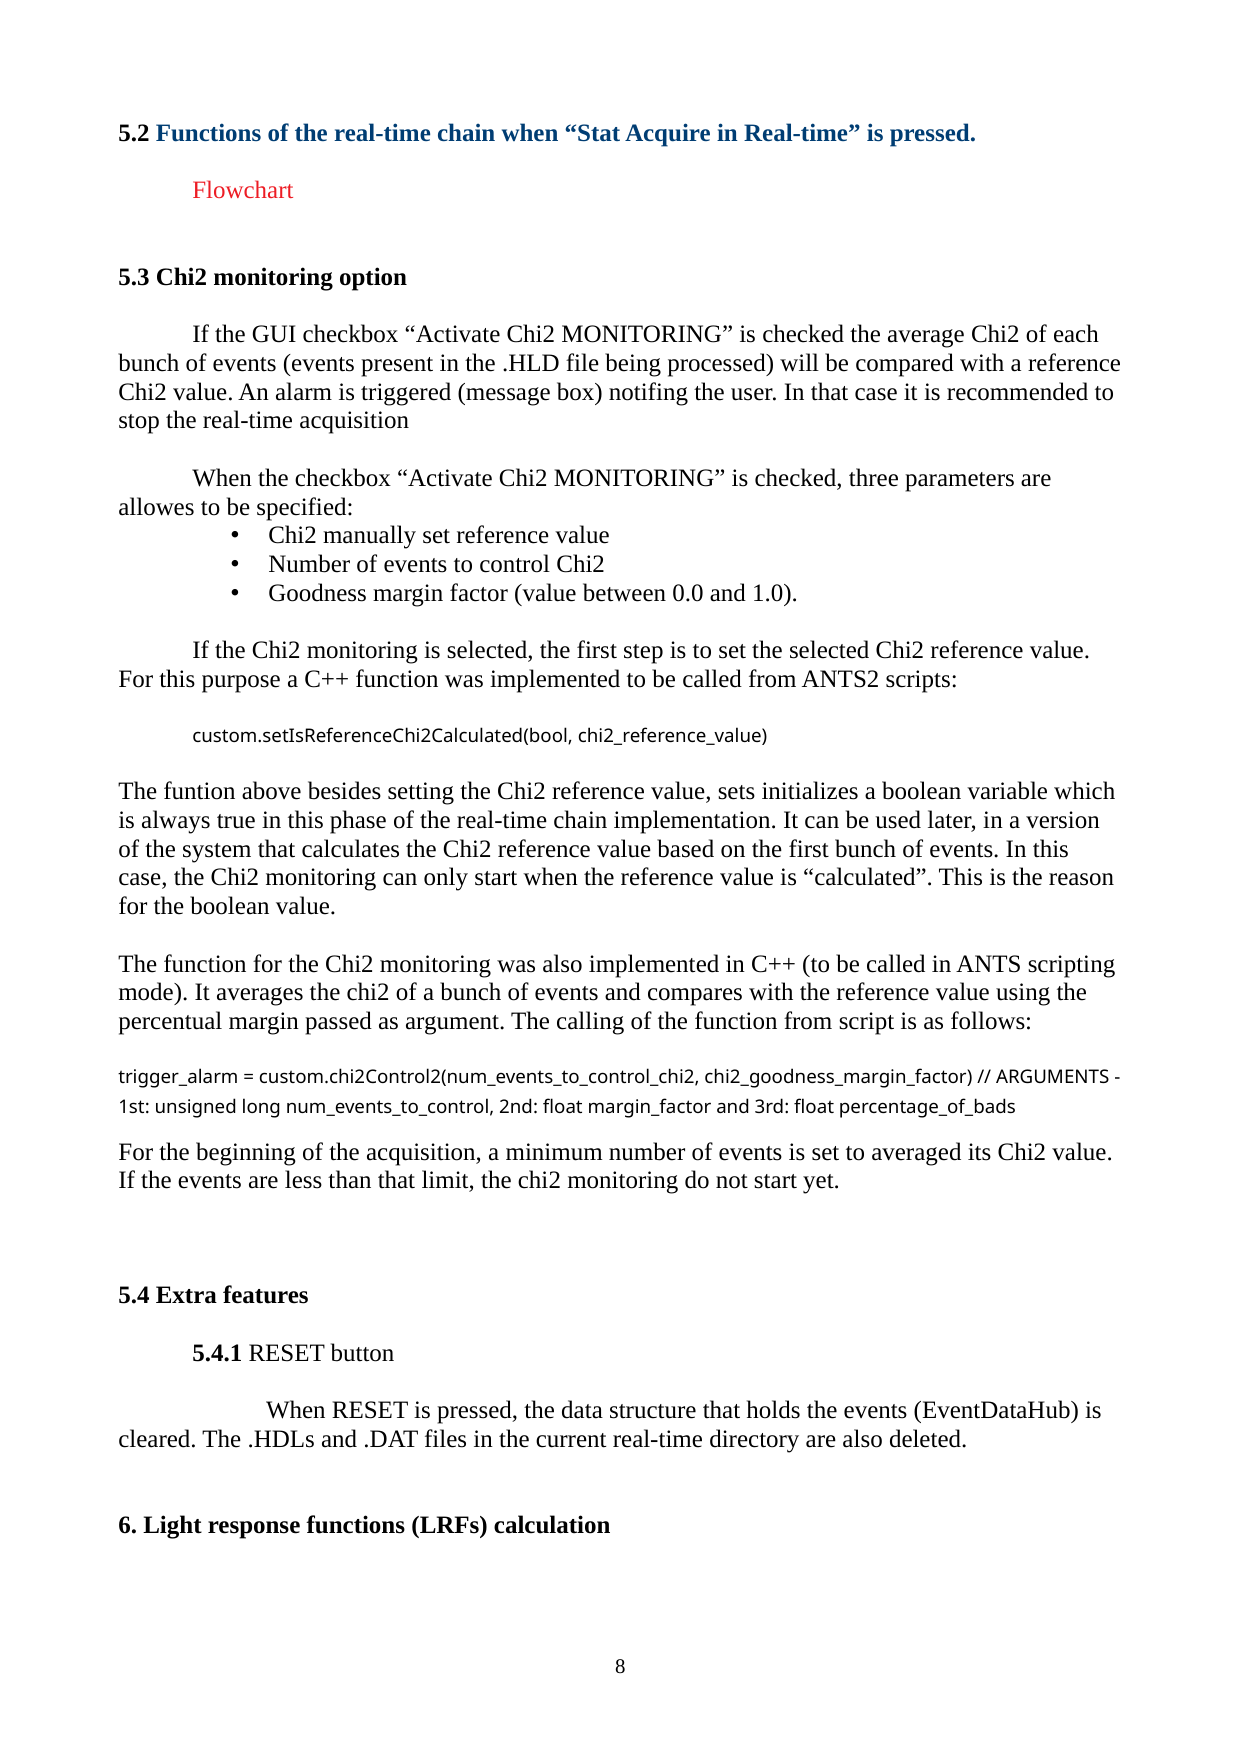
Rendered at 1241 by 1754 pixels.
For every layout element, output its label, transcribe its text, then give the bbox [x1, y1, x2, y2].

list Goodness margin factor (value between 0.0 and 1.0). [231, 578, 1122, 607]
text When RESET is pressed, the data structure that holds the events (EventDataHub) is cleared. The .HDLs and .DAT files in the current real-time directory are also deleted. [118, 1396, 1122, 1453]
text 5.2 Functions of the real-time chain when “Stat Acquire in Real-time” is pressed. [118, 118, 1122, 147]
text Flowchart [118, 176, 1122, 204]
text The function for the Chi2 monitoring was also implemented in C++ (to be called in ANTS scripting mode). It averages the chi2 of a bunch of events and compares with the reference value using the percentual margin passed as argument. The calling of the function from script is as follows: [118, 949, 1122, 1035]
text If the Chi2 monitoring is selected, the first step is to set the selected Chi2 reference value. For this purpose a C++ function was implemented to be called from ANTS2 scripts: [118, 636, 1122, 693]
text For the beginning of the acquisition, a minimum number of events is set to averaged its Chi2 value. If the events are less than that limit, the chi2 monitoring do not start yet. [118, 1137, 1122, 1194]
text 5.3 Chi2 monitoring option [118, 262, 1122, 291]
list Chi2 manually set reference value [231, 521, 1122, 549]
text The funtion above besides setting the Chi2 reference value, sets initializes a boolean variable which is always true in this phase of the real-time chain implementation. It can be used later, in a version of the system that calculates the Chi2 reference value based on the first bunch of events. In this case, the Chi2 monitoring can only start when the reference value is “calculated”. This is the reason for the boolean value. [118, 776, 1122, 920]
text 5.4.1 RESET button [118, 1338, 1122, 1367]
text If the GUI checkbox “Activate Chi2 MONITORING” is checked the average Chi2 of each bunch of events (events present in the .HLD file being processed) will be compared with a reference Chi2 value. An alarm is triggered (message box) notifing the user. In that case it is recommended to stop the real-time acquisition [118, 319, 1122, 434]
list Number of events to control Chi2 [231, 549, 1122, 578]
text When the checkbox “Activate Chi2 MONITORING” is checked, three parameters are allowes to be specified: [118, 463, 1122, 521]
text 5.4 Extra features [118, 1281, 1122, 1309]
text custom.setIsReferenceChi2Calculated(bool, chi2_reference_value) [118, 722, 1122, 747]
text 6. Light response functions (LRFs) calculation [118, 1511, 1122, 1539]
text trigger_alarm = custom.chi2Control2(num_events_to_control_chi2, chi2_goodness_margin_factor) // ARGUMENTS - 1st: unsigned long num_events_to_control, 2nd: float margin_factor and 3rd: float percentage_of_bads [118, 1064, 1122, 1118]
